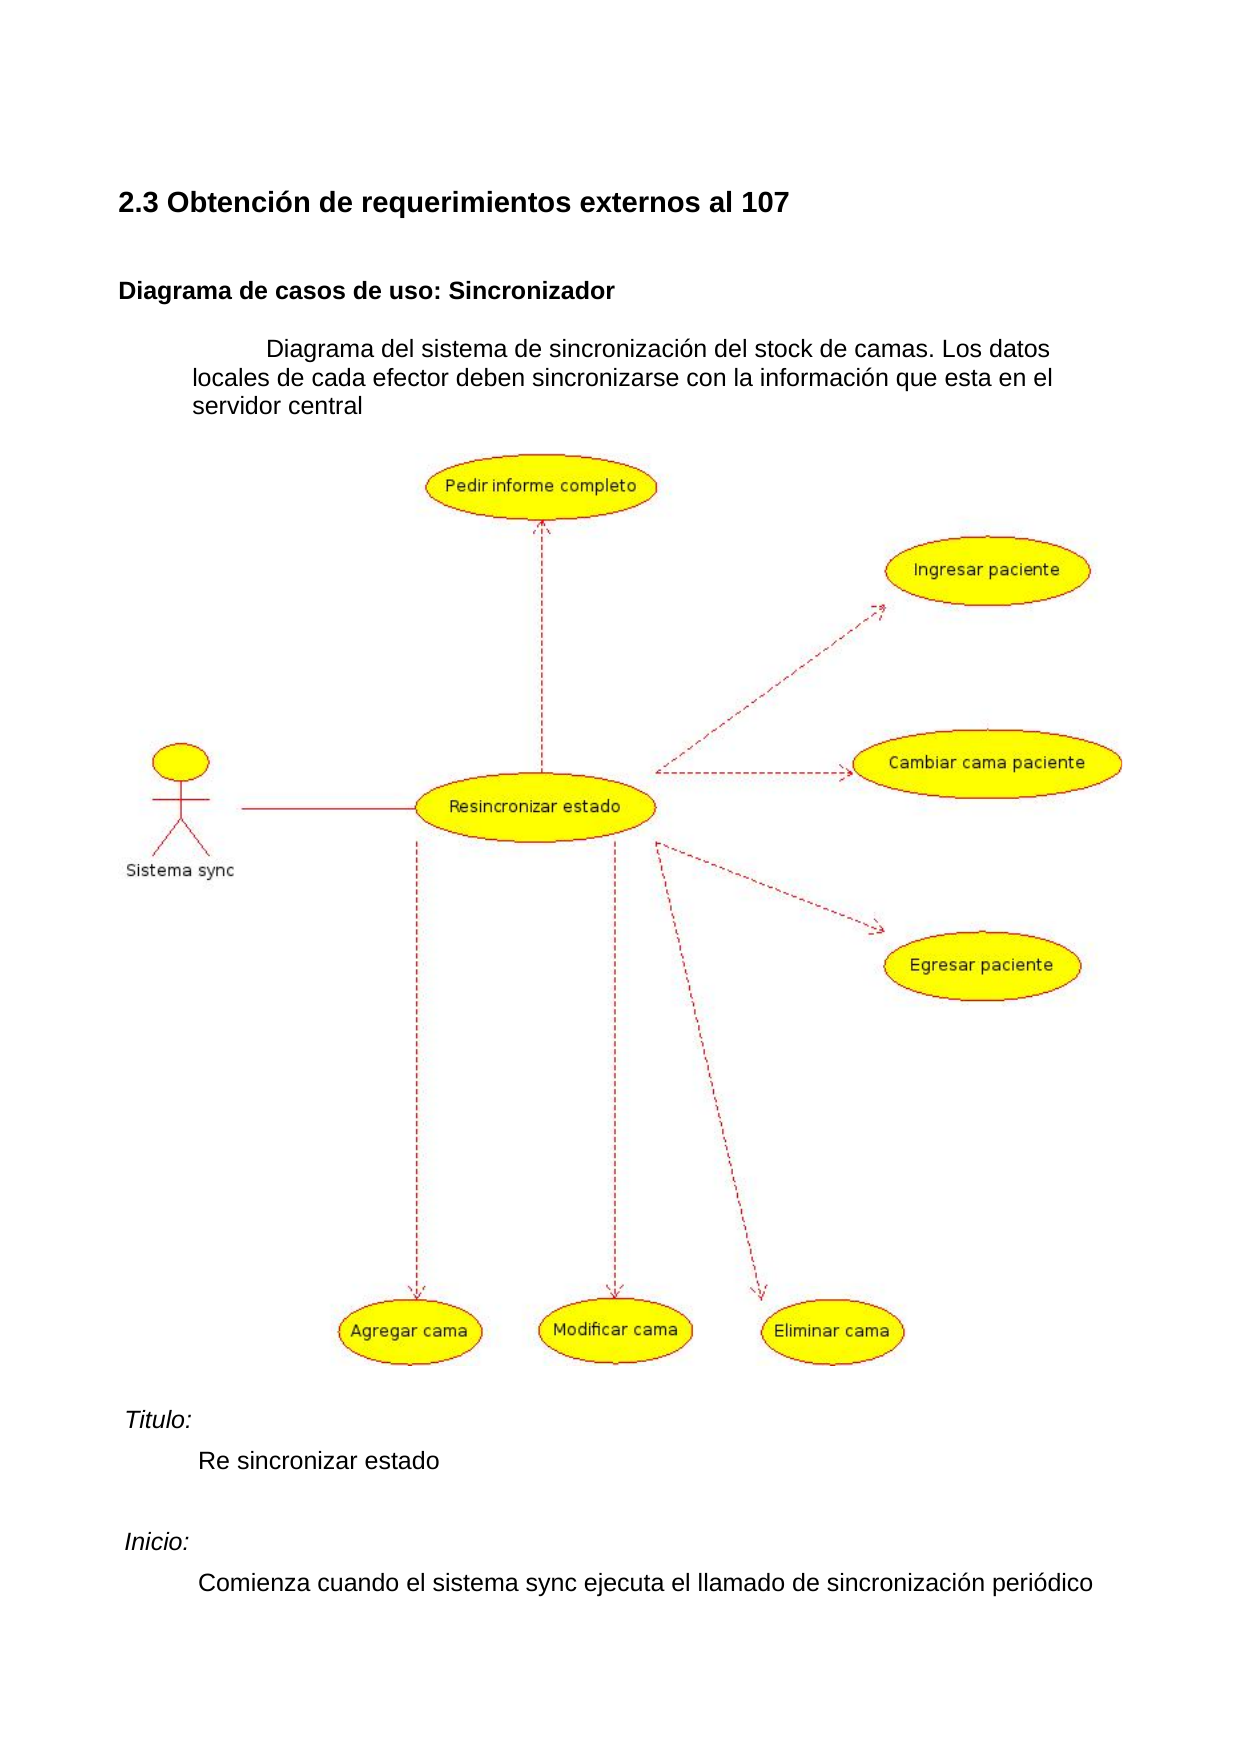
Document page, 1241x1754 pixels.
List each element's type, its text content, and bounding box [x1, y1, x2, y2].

picture [118, 453, 1123, 1366]
table_header Titulo: [118, 1399, 1122, 1440]
text Diagrama del sistema de sincronización del stock de camas. Los datos locales de cada efector deben sincronizarse con la información que esta en el servidor central [118, 334, 1122, 420]
table_cell [118, 1481, 1122, 1521]
text Diagrama de casos de uso: Sincronizador [118, 276, 1122, 305]
table_cell Inicio: [118, 1521, 1122, 1562]
table_cell Comienza cuando el sistema sync ejecuta el llamado de sincronización periódico [118, 1562, 1122, 1602]
text 2.3 Obtención de requerimientos externos al 107 [118, 185, 1122, 219]
table_cell Re sincronizar estado [118, 1440, 1122, 1481]
